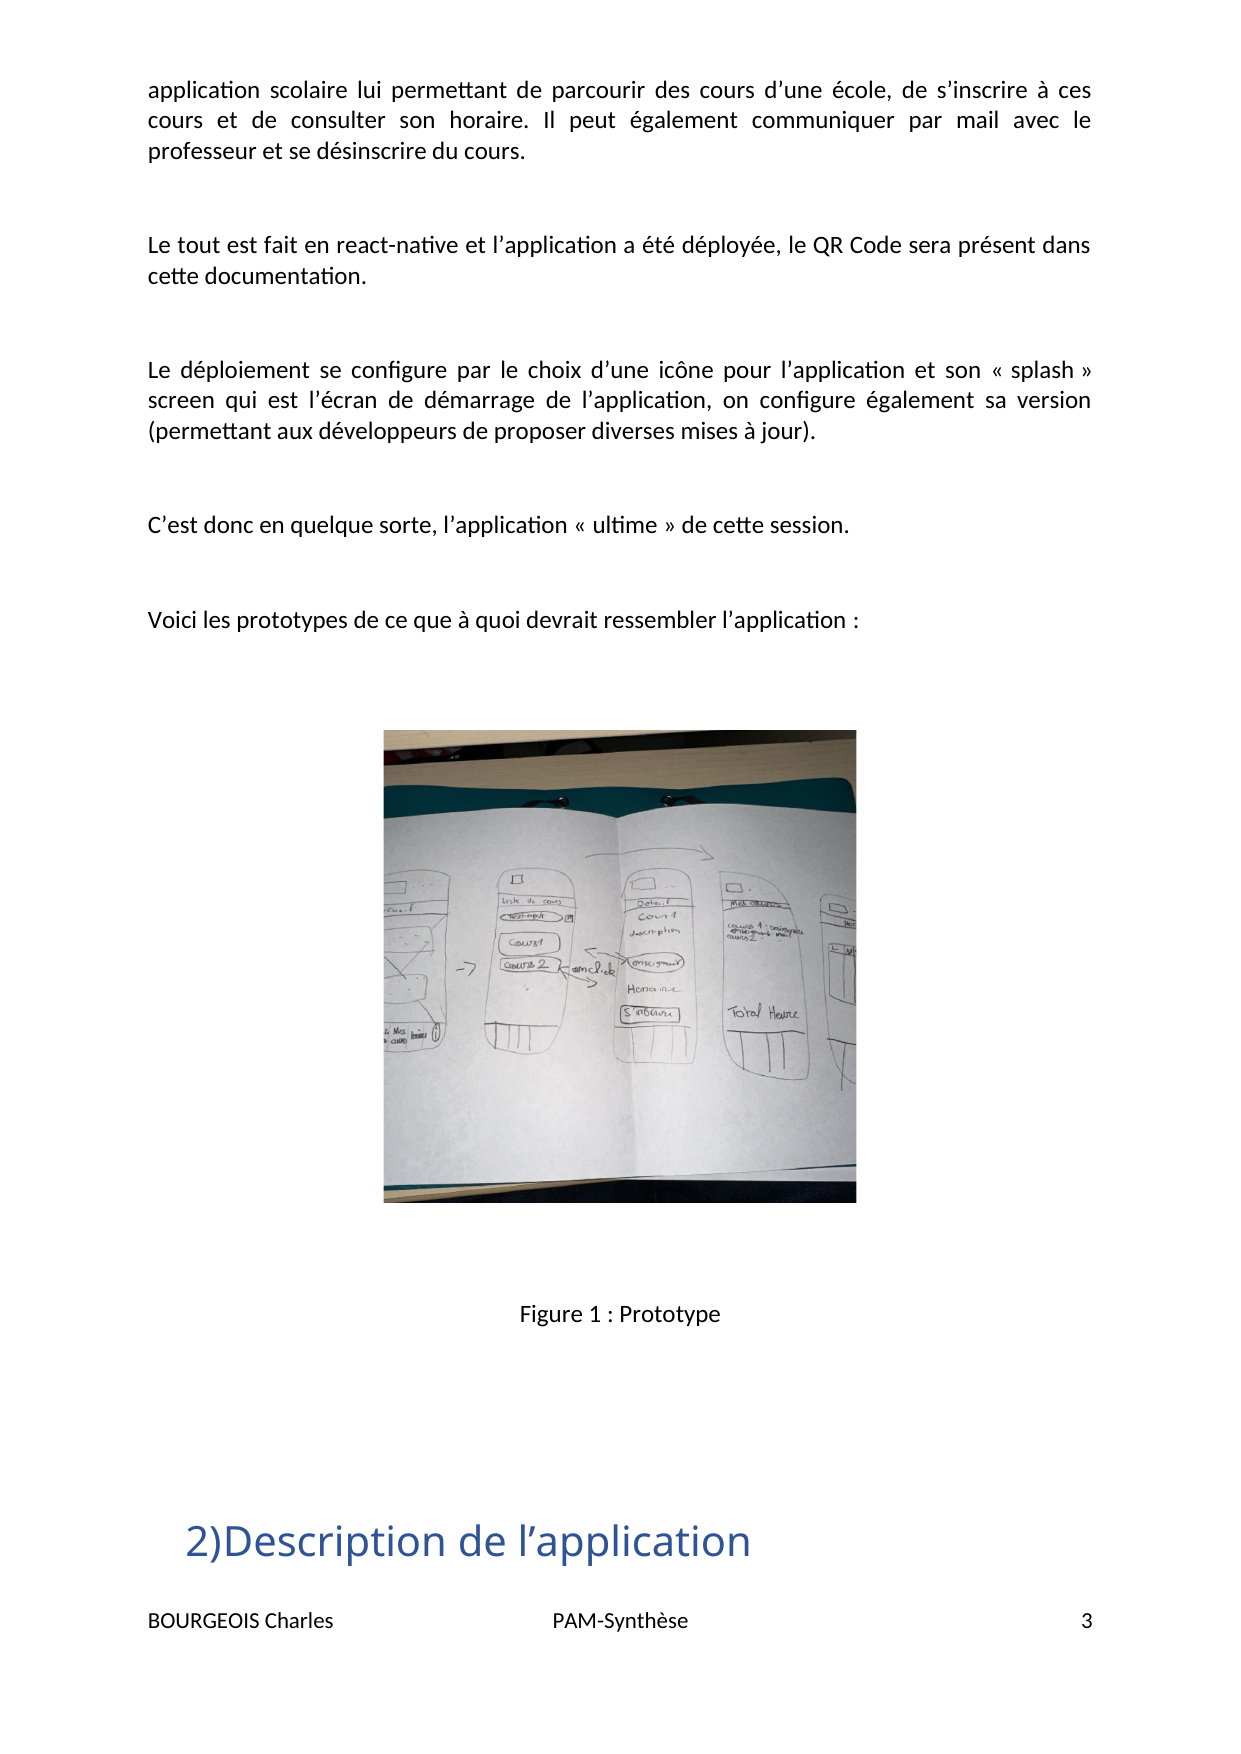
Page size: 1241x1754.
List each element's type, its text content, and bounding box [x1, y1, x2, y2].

text Le tout est fait en react-native et l’application a été déployée, le QR Code sera présent dans cette documentation. [148, 229, 1092, 290]
list Description de l’application [185, 1512, 1092, 1569]
text application scolaire lui permettant de parcourir des cours d’une école, de s’inscrire à ces cours et de consulter son horaire. Il peut également communiquer par mail avec le professeur et se désinscrire du cours. [148, 74, 1092, 165]
text Figure 1 : Prototype [148, 1298, 1092, 1329]
text C’est donc en quelque sorte, l’application « ultime » de cette session. [148, 509, 1092, 540]
text Voici les prototypes de ce que à quoi devrait ressembler l’application : [148, 604, 1092, 634]
text Le déploiement se configure par le choix d’une icône pour l’application et son « splash » screen qui est l’écran de démarrage de l’application, on configure également sa version (permettant aux développeurs de proposer diverses mises à jour). [148, 354, 1092, 446]
